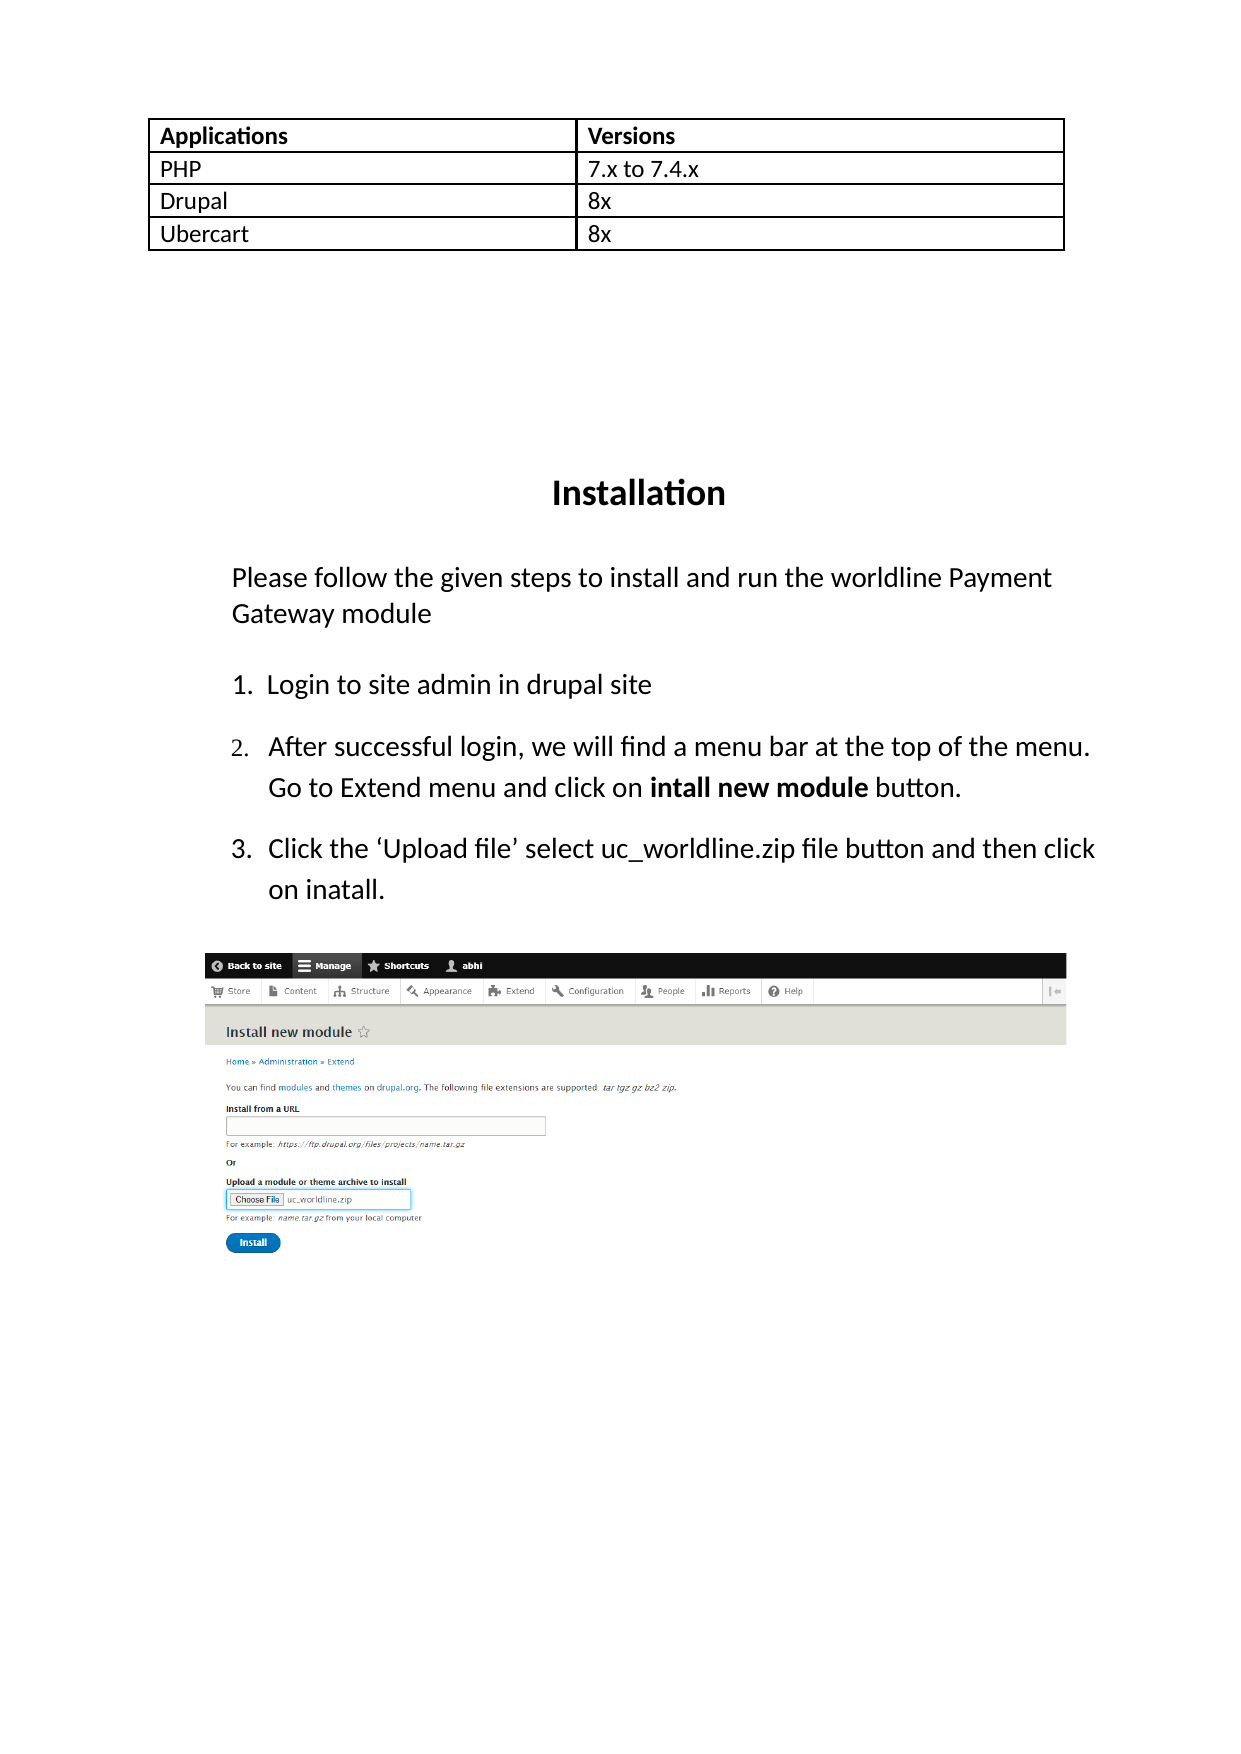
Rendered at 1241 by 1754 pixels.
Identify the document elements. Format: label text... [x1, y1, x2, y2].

table_cell 7.x to 7.4.x [578, 153, 1063, 183]
table_cell Ubercart [565, 218, 575, 248]
table_cell 8x [578, 185, 1063, 216]
text 1. Login to site admin in drupal site [118, 666, 1122, 702]
list After successful login, we will find a menu bar at the top of the menu. Go to Extend menu and click on intall new module button. [231, 728, 1122, 804]
table_cell 8x [578, 218, 588, 248]
text Please follow the given steps to install and run the worldline Payment Gateway module [118, 559, 1122, 630]
table_cell 8x [1053, 218, 1063, 248]
table_header Versions [578, 120, 1063, 151]
subtitle Installation [156, 469, 1122, 515]
table_header Applications [150, 120, 575, 151]
table_cell Drupal [150, 185, 575, 216]
picture [205, 953, 1067, 1325]
table_cell PHP [150, 153, 575, 183]
table_cell Ubercart [150, 218, 160, 248]
list Click the ‘Upload file’ select uc_worldline.zip file button and then click on inatall. [231, 830, 1122, 907]
